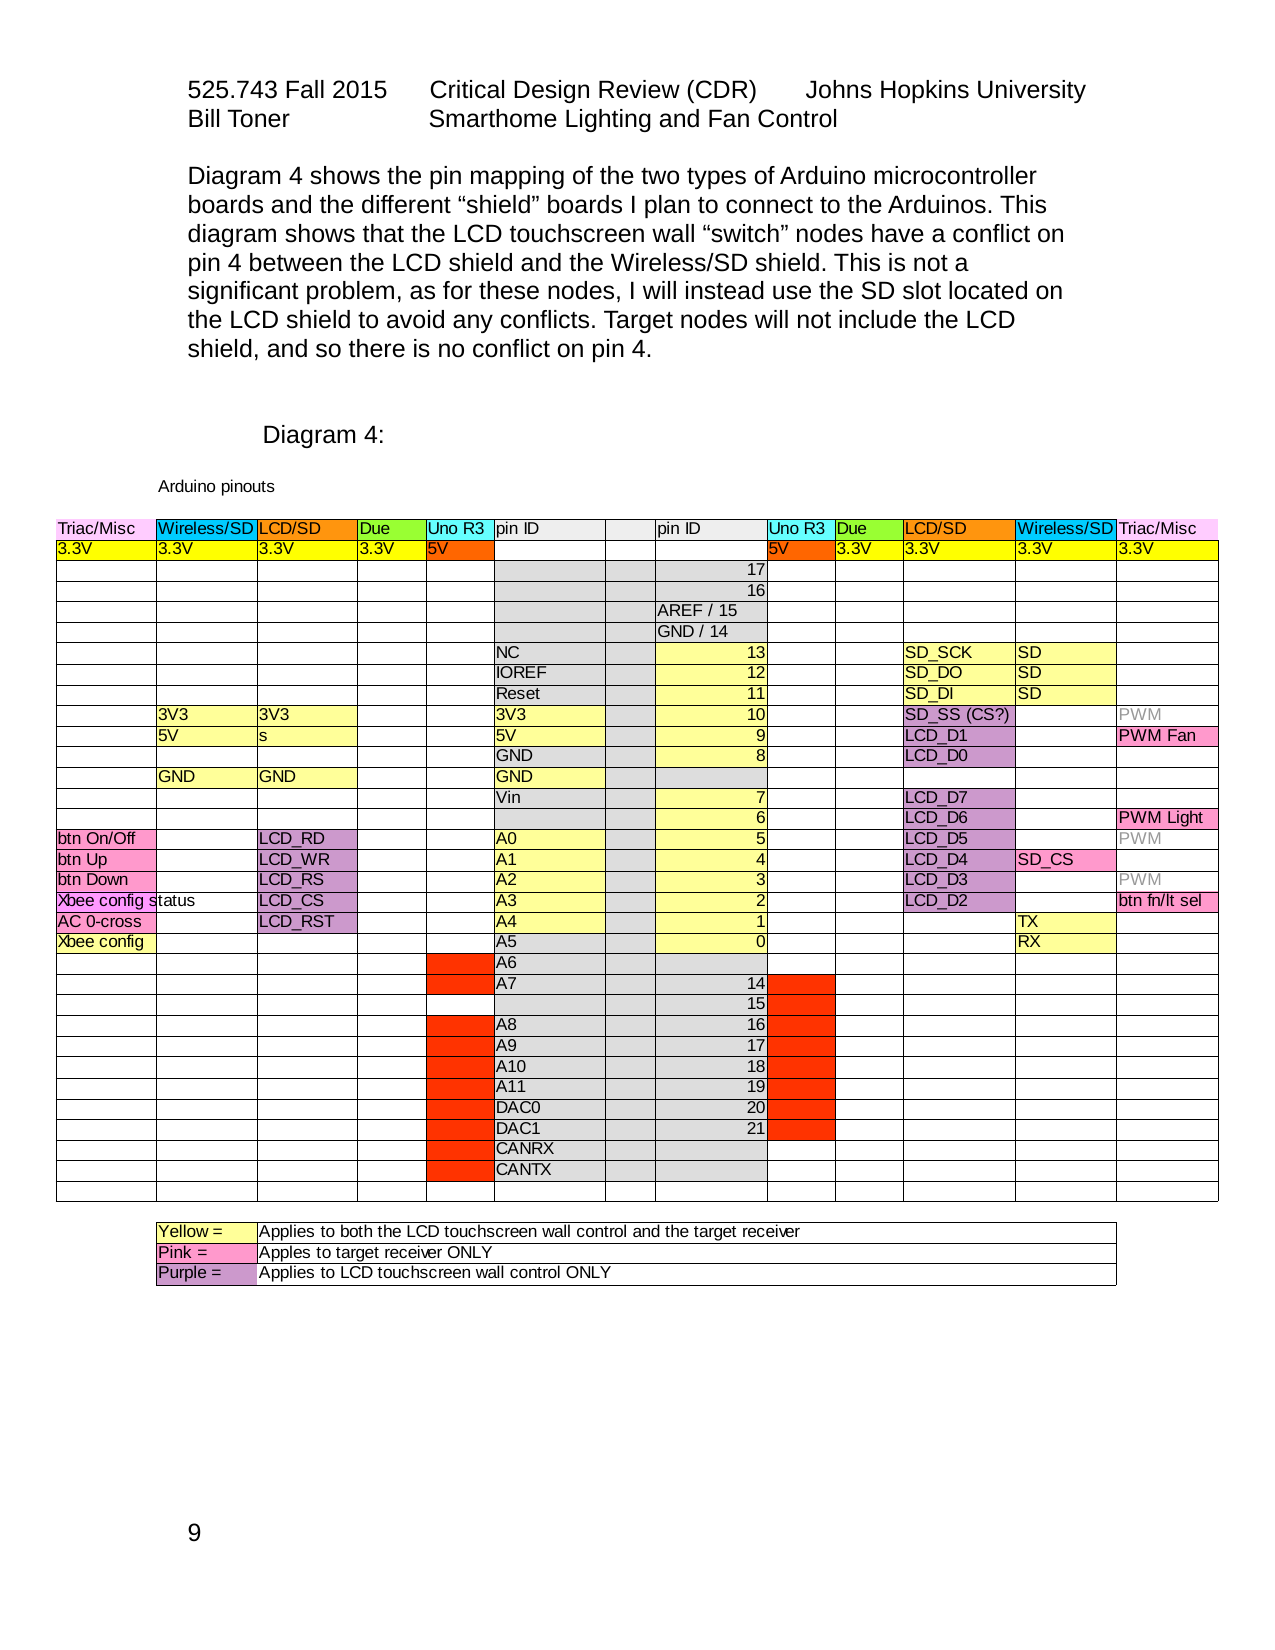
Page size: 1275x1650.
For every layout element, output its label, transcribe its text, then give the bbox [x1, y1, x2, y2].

text Diagram 4: [187, 420, 1087, 449]
text Diagram 4 shows the pin mapping of the two types of Arduino microcontroller boards and the different “shield” boards I plan to connect to the Arduinos. This diagram shows that the LCD touchscreen wall “switch” nodes have a conflict on pin 4 between the LCD shield and the Wireless/SD shield. This is not a significant problem, as for these nodes, I will instead use the SD slot located on the LCD shield to avoid any conflicts. Target nodes will not include the LCD shield, and so there is no conflict on pin 4. [187, 161, 1087, 362]
